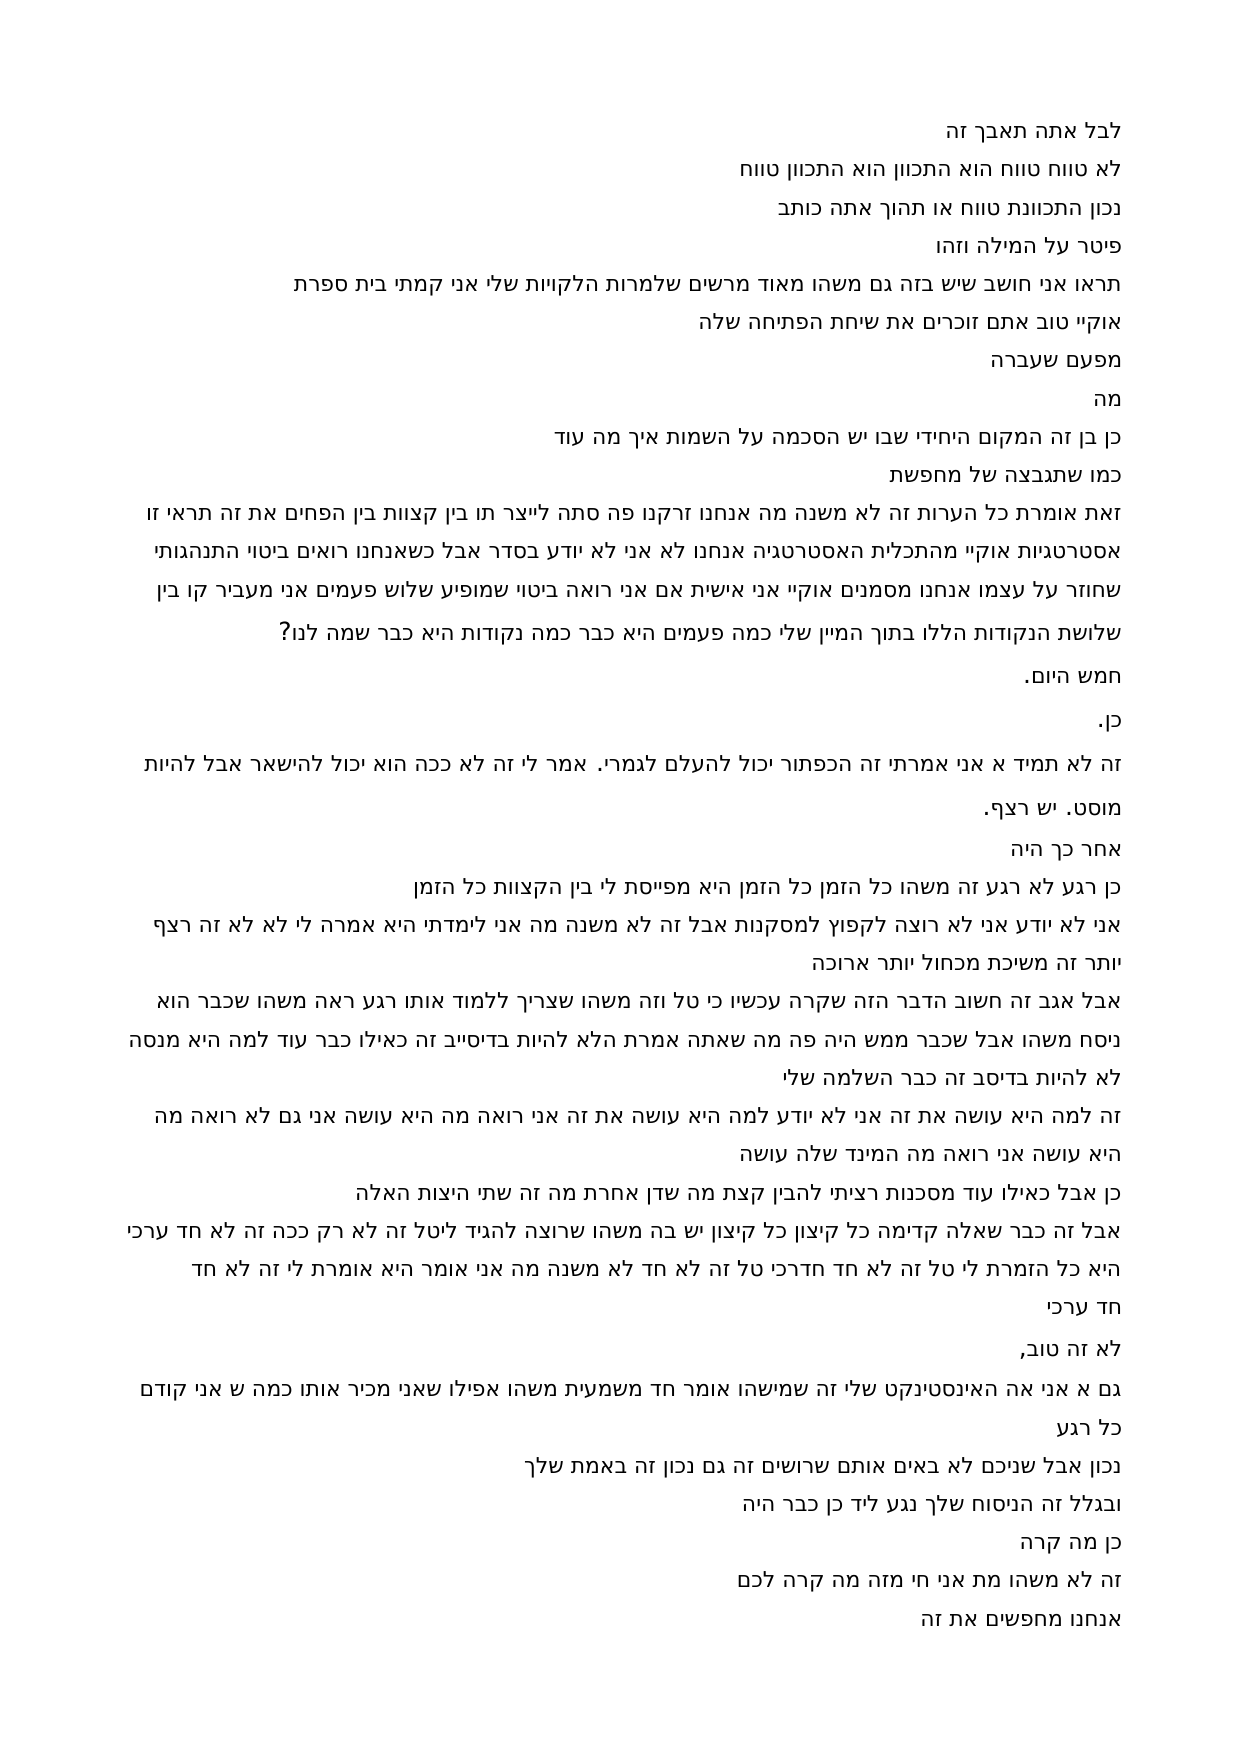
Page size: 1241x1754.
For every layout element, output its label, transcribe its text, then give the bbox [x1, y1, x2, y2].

text כמו שתגבצה של מחפשת [118, 462, 1122, 488]
text תראו אני חושב שיש בזה גם משהו מאוד מרשים שלמרות הלקויות שלי אני קמתי בית ספרת [118, 271, 1122, 297]
text כן בן זה המקום היחידי שבו יש הסכמה על השמות איך מה עוד [118, 424, 1122, 449]
text נכון אבל שניכם לא באים אותם שרושים זה גם נכון זה באמת שלך [118, 1453, 1122, 1478]
text חד ערכי [118, 1294, 1122, 1320]
text כן. [118, 704, 1122, 734]
text אחר כך היה [118, 836, 1122, 861]
text אוקיי טוב אתם זוכרים את שיחת הפתיחה שלה [118, 309, 1122, 335]
text זה לא משהו מת אני חי מזה מה קרה לכם [118, 1568, 1122, 1593]
text אבל אגב זה חשוב הדבר הזה שקרה עכשיו כי טל וזה משהו שצריך ללמוד אותו רגע ראה משהו שכבר הוא ניסח משהו אבל שכבר ממש היה פה מה שאתה אמרת הלא להיות בדיסייב זה כאילו כבר עוד למה היא מנסה לא להיות בדיסב זה כבר השלמה שלי [118, 989, 1122, 1091]
text גם א אני אה האינסטינקט שלי זה שמישהו אומר חד משמעית משהו אפילו שאני מכיר אותו כמה ש אני קודם כל רגע [118, 1376, 1122, 1440]
text כן רגע לא רגע זה משהו כל הזמן כל הזמן היא מפייסת לי בין הקצוות כל הזמן [118, 874, 1122, 899]
text פיטר על המילה וזהו [118, 233, 1122, 258]
text נכון התכוונת טווח או תהוך אתה כותב [118, 194, 1122, 220]
text חמש היום. [118, 661, 1122, 690]
text לבל אתה תאבך זה [118, 118, 1122, 144]
text כן מה קרה [118, 1529, 1122, 1555]
text לא זה טוב, [118, 1333, 1122, 1362]
text כן אבל כאילו עוד מסכנות רציתי להבין קצת מה שדן אחרת מה זה שתי היצות האלה [118, 1180, 1122, 1205]
text זה לא תמיד א אני אמרתי זה הכפתור יכול להעלם לגמרי. אמר לי זה לא ככה הוא יכול להישאר אבל להיות מוסט. יש רצף. [118, 748, 1122, 821]
text זה למה היא עושה את זה אני לא יודע למה היא עושה את זה אני רואה מה היא עושה אני גם לא רואה מה היא עושה אני רואה מה המינד שלה עושה [118, 1103, 1122, 1167]
text מה [118, 386, 1122, 411]
text אנחנו מחפשים את זה [118, 1606, 1122, 1631]
text זאת אומרת כל הערות זה לא משנה מה אנחנו זרקנו פה סתה לייצר תו בין קצוות בין הפחים את זה תראי זו אסטרטגיות אוקיי מהתכלית האסטרטגיה אנחנו לא אני לא יודע בסדר אבל כשאנחנו רואים ביטוי התנהגותי שחוזר על עצמו אנחנו מסמנים אוקיי אני אישית אם אני רואה ביטוי שמופיע שלוש פעמים אני מעביר קו בין שלושת הנקודות הללו בתוך המיין שלי כמה פעמים היא כבר כמה נקודות היא כבר שמה לנו? [118, 500, 1122, 646]
text לא טווח טווח הוא התכוון הוא התכוון טווח [118, 156, 1122, 182]
text ובגלל זה הניסוח שלך נגע ליד כן כבר היה [118, 1491, 1122, 1517]
text אני לא יודע אני לא רוצה לקפוץ למסקנות אבל זה לא משנה מה אני לימדתי היא אמרה לי לא לא זה רצף יותר זה משיכת מכחול יותר ארוכה [118, 912, 1122, 976]
text מפעם שעברה [118, 347, 1122, 373]
text אבל זה כבר שאלה קדימה כל קיצון כל קיצון יש בה משהו שרוצה להגיד ליטל זה לא רק ככה זה לא חד ערכי היא כל הזמרת לי טל זה לא חד חדרכי טל זה לא חד לא משנה מה אני אומר היא אומרת לי זה לא חד [118, 1218, 1122, 1282]
